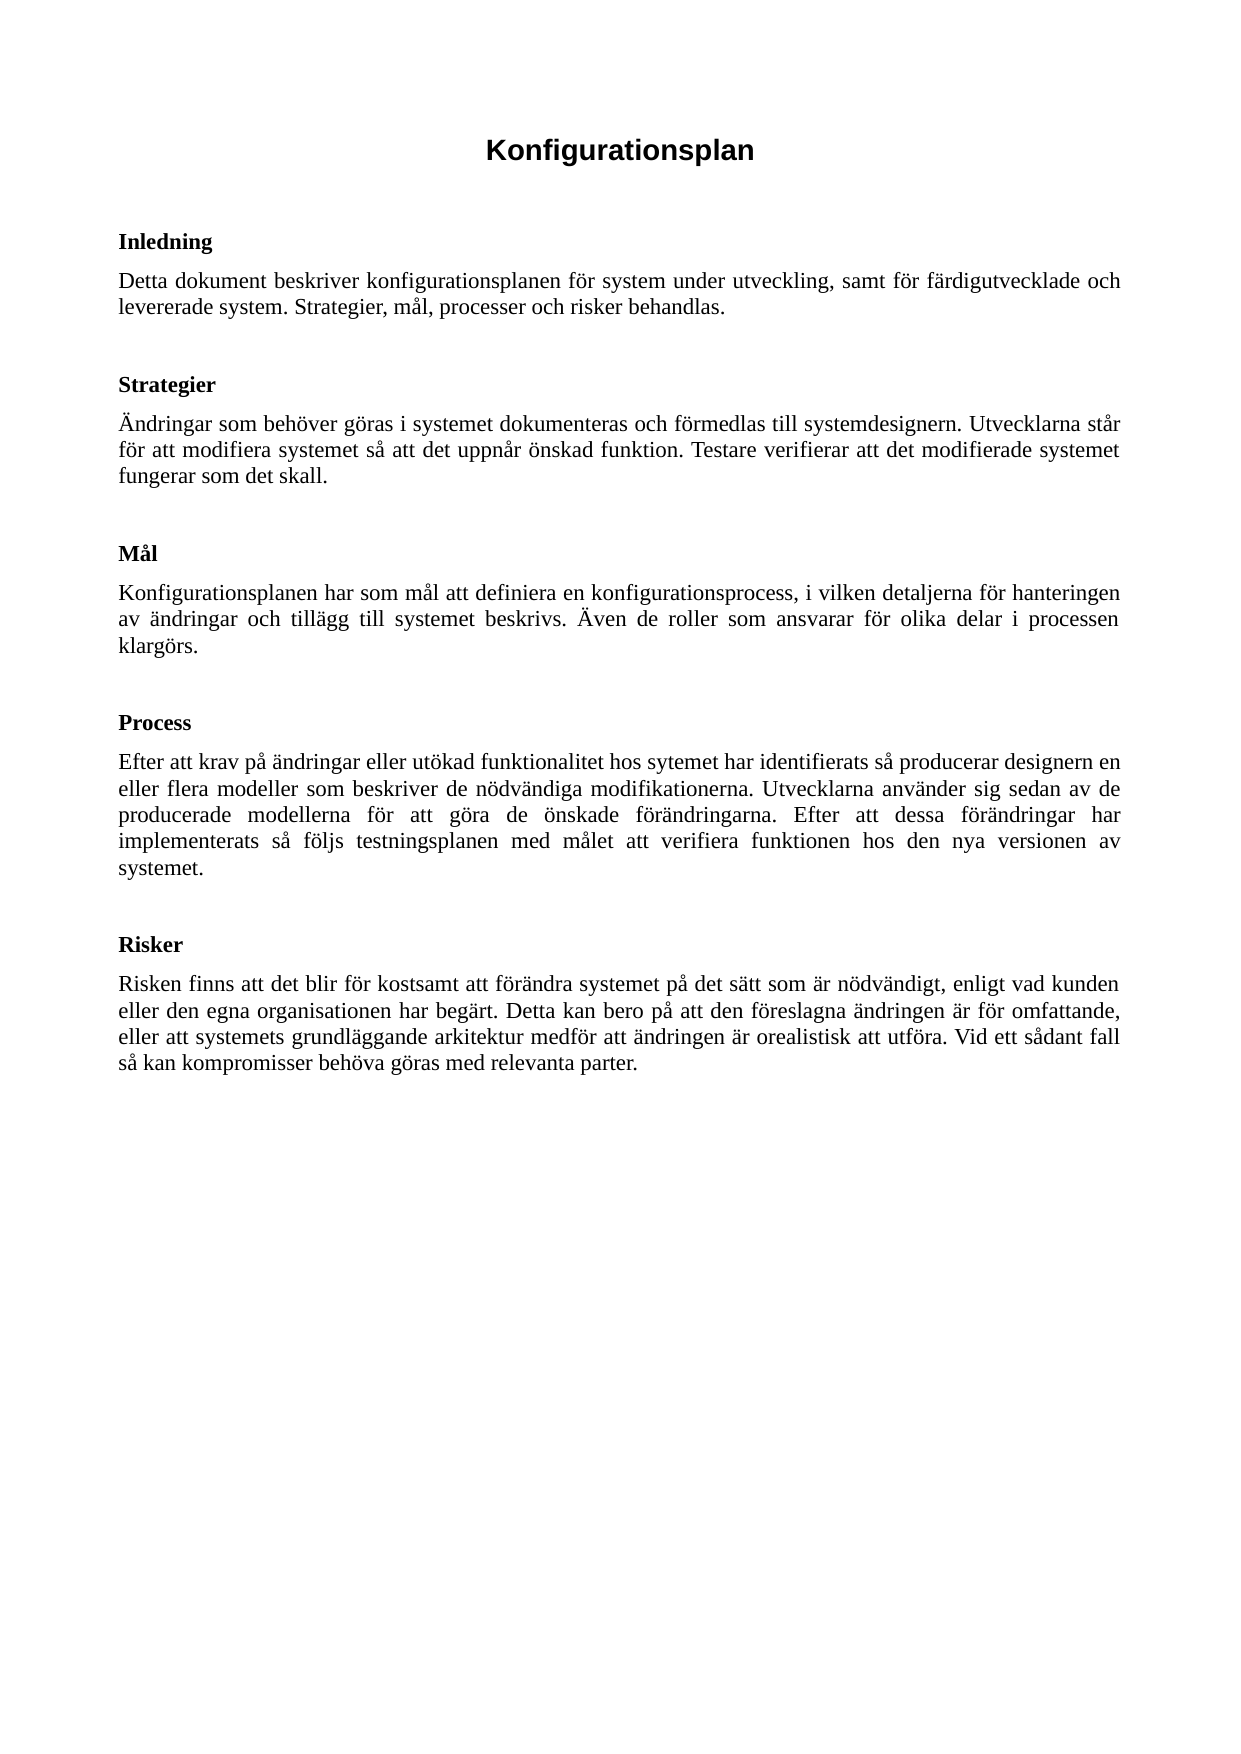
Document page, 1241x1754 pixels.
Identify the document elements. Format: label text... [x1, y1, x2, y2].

text Efter att krav på ändringar eller utökad funktionalitet hos sytemet har identifierats så producerar designern en eller flera modeller som beskriver de nödvändiga modifikationerna. Utvecklarna använder sig sedan av de producerade modellerna för att göra de önskade förändringarna. Efter att dessa förändringar har implementerats så följs testningsplanen med målet att verifiera funktionen hos den nya versionen av systemet. [118, 748, 1122, 880]
text Process [118, 709, 1122, 736]
text Risker [118, 931, 1122, 958]
text Konfigurationsplanen har som mål att definiera en konfigurationsprocess, i vilken detaljerna för hanteringen av ändringar och tillägg till systemet beskrivs. Även de roller som ansvarar för olika delar i processen klargörs. [118, 579, 1122, 658]
text Risken finns att det blir för kostsamt att förändra systemet på det sätt som är nödvändigt, enligt vad kunden eller den egna organisationen har begärt. Detta kan bero på att den föreslagna ändringen är för omfattande, eller att systemets grundläggande arkitektur medför att ändringen är orealistisk att utföra. Vid ett sådant fall så kan kompromisser behöva göras med relevanta parter. [118, 970, 1122, 1076]
text Strategier [118, 371, 1122, 397]
text Mål [118, 540, 1122, 567]
text Inledning [118, 228, 1122, 254]
text Ändringar som behöver göras i systemet dokumenteras och förmedlas till systemdesignern. Utvecklarna står för att modifiera systemet så att det uppnår önskad funktion. Testare verifierar att det modifierade systemet fungerar som det skall. [118, 410, 1122, 489]
subtitle Konfigurationsplan [118, 133, 1122, 166]
text Detta dokument beskriver konfigurationsplanen för system under utveckling, samt för färdigutvecklade och levererade system. Strategier, mål, processer och risker behandlas. [118, 267, 1122, 319]
